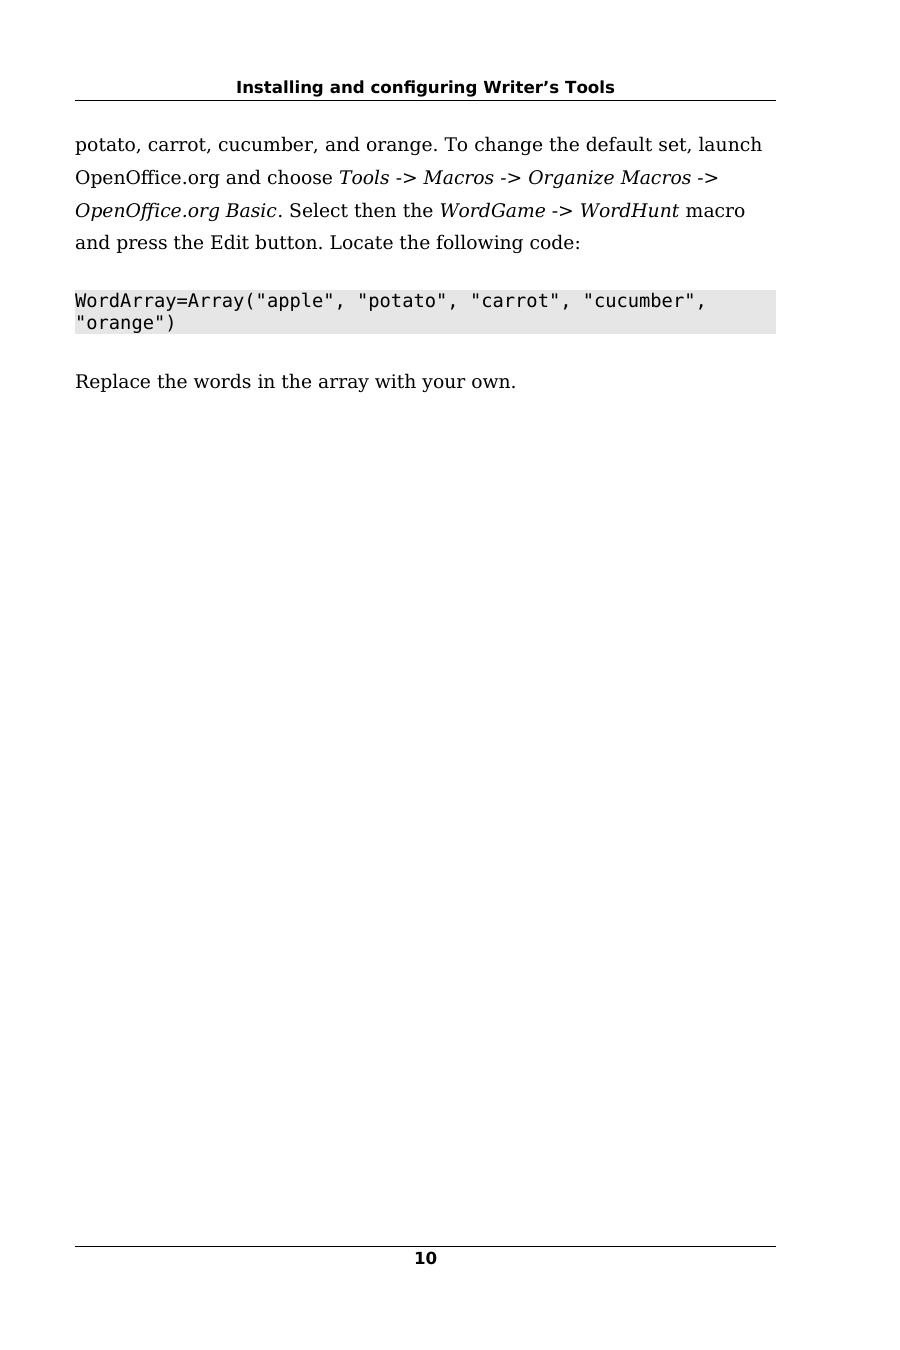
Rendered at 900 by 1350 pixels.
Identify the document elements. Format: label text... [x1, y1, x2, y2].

text Replace the words in the array with your own. [75, 371, 776, 393]
text potato, carrot, cucumber, and orange. To change the default set, launch OpenOffice.org and choose Tools -> Macros -> Organize Macros -> OpenOffice.org Basic. Select then the WordGame -> WordHunt macro and press the Edit button. Locate the following code: [75, 134, 776, 254]
text WordArray=Array("apple", "potato", "carrot", "cucumber", "orange") [75, 290, 776, 334]
